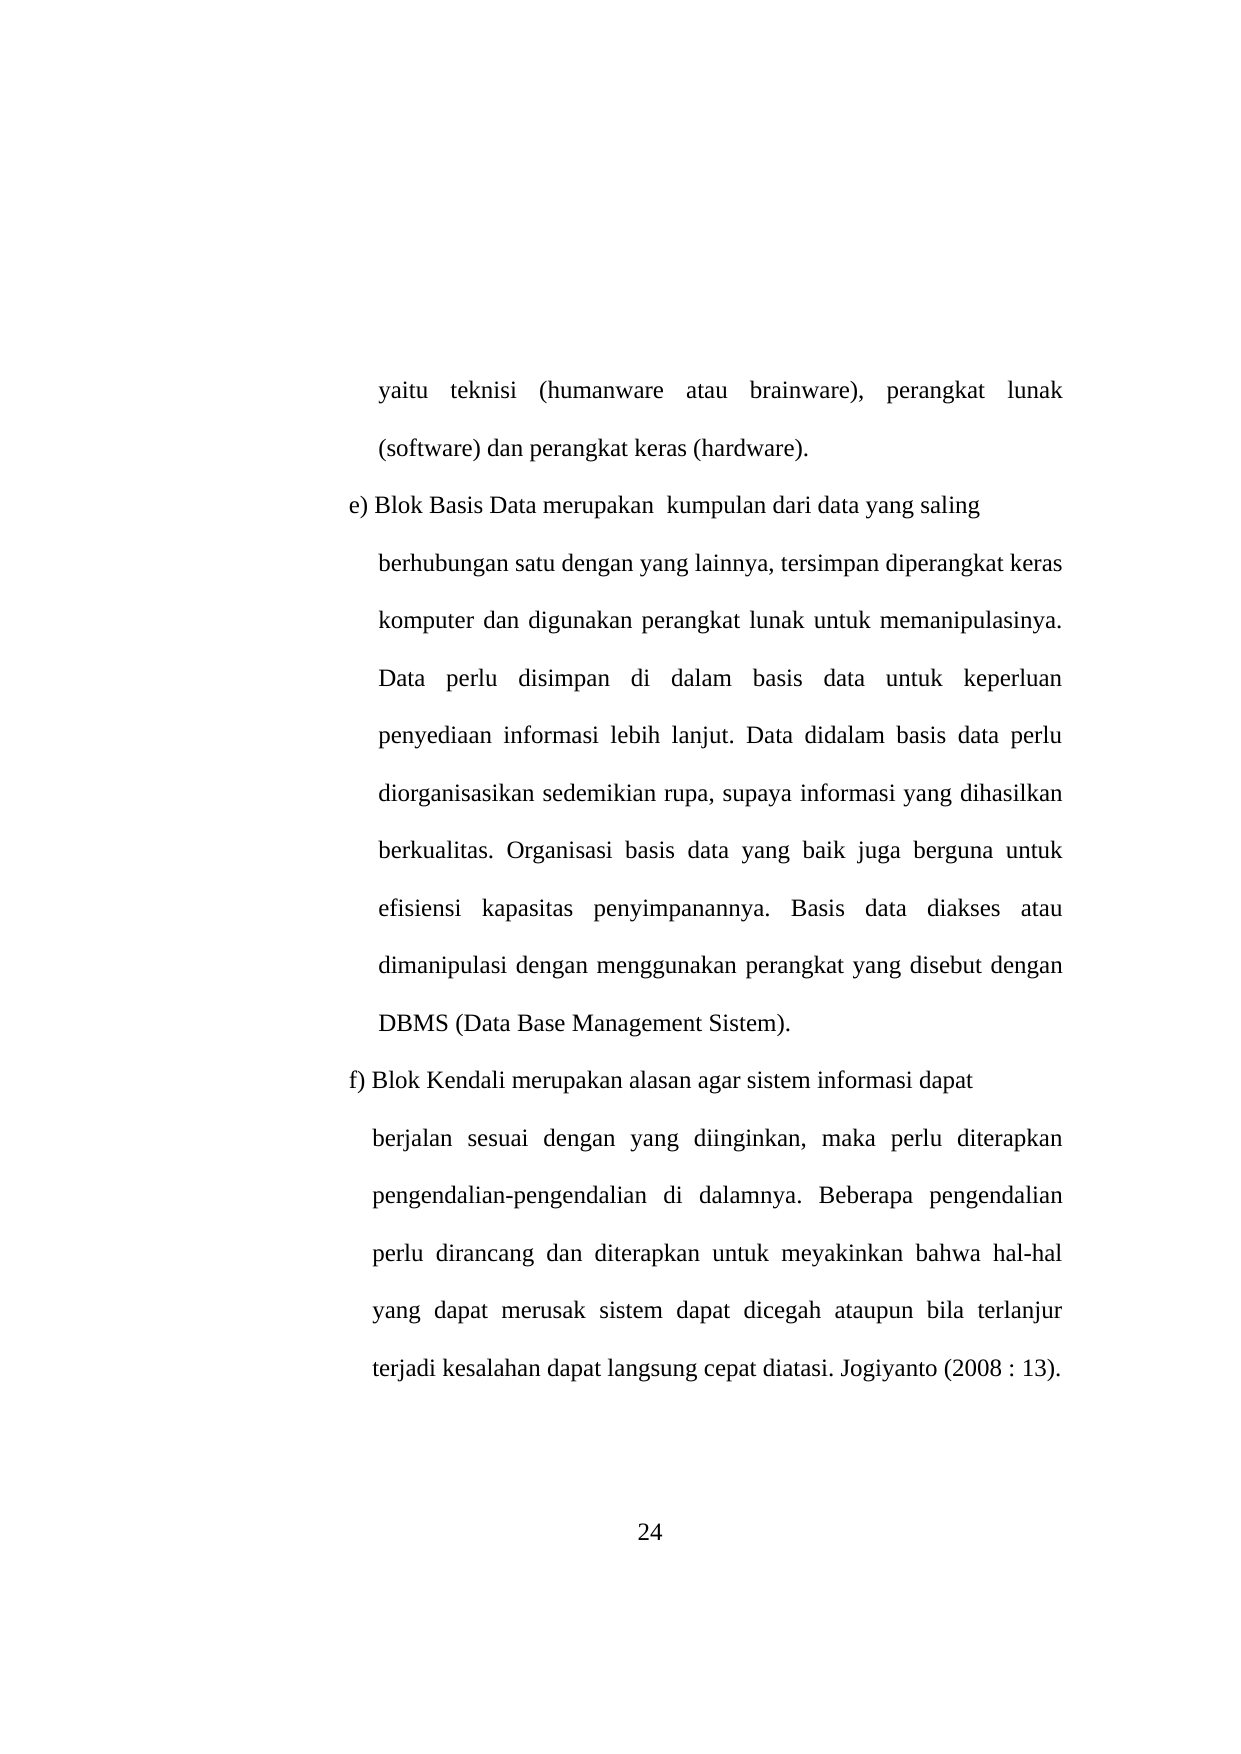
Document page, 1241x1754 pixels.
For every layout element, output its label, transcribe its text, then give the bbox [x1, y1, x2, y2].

list f) Blok Kendali merupakan alasan agar sistem informasi dapat [348, 1066, 1063, 1094]
list e) Blok Basis Data merupakan kumpulan dari data yang saling [348, 491, 1063, 519]
list berhubungan satu dengan yang lainnya, tersimpan diperangkat keras komputer dan digunakan perangkat lunak untuk memanipulasinya. Data perlu disimpan di dalam basis data untuk keperluan penyediaan informasi lebih lanjut. Data didalam basis data perlu diorganisasikan sedemikian rupa, supaya informasi yang dihasilkan berkualitas. Organisasi basis data yang baik juga berguna untuk efisiensi kapasitas penyimpanannya. Basis data diakses atau dimanipulasi dengan menggunakan perangkat yang disebut dengan DBMS (Data Base Management Sistem). [378, 548, 1063, 1037]
list berjalan sesuai dengan yang diinginkan, maka perlu diterapkan pengendalian-pengendalian di dalamnya. Beberapa pengendalian perlu dirancang dan diterapkan untuk meyakinkan bahwa hal-hal yang dapat merusak sistem dapat dicegah ataupun bila terlanjur terjadi kesalahan dapat langsung cepat diatasi. Jogiyanto (2008 : 13). [372, 1123, 1063, 1382]
list yaitu teknisi (humanware atau brainware), perangkat lunak (software) dan perangkat keras (hardware). [378, 376, 1063, 462]
